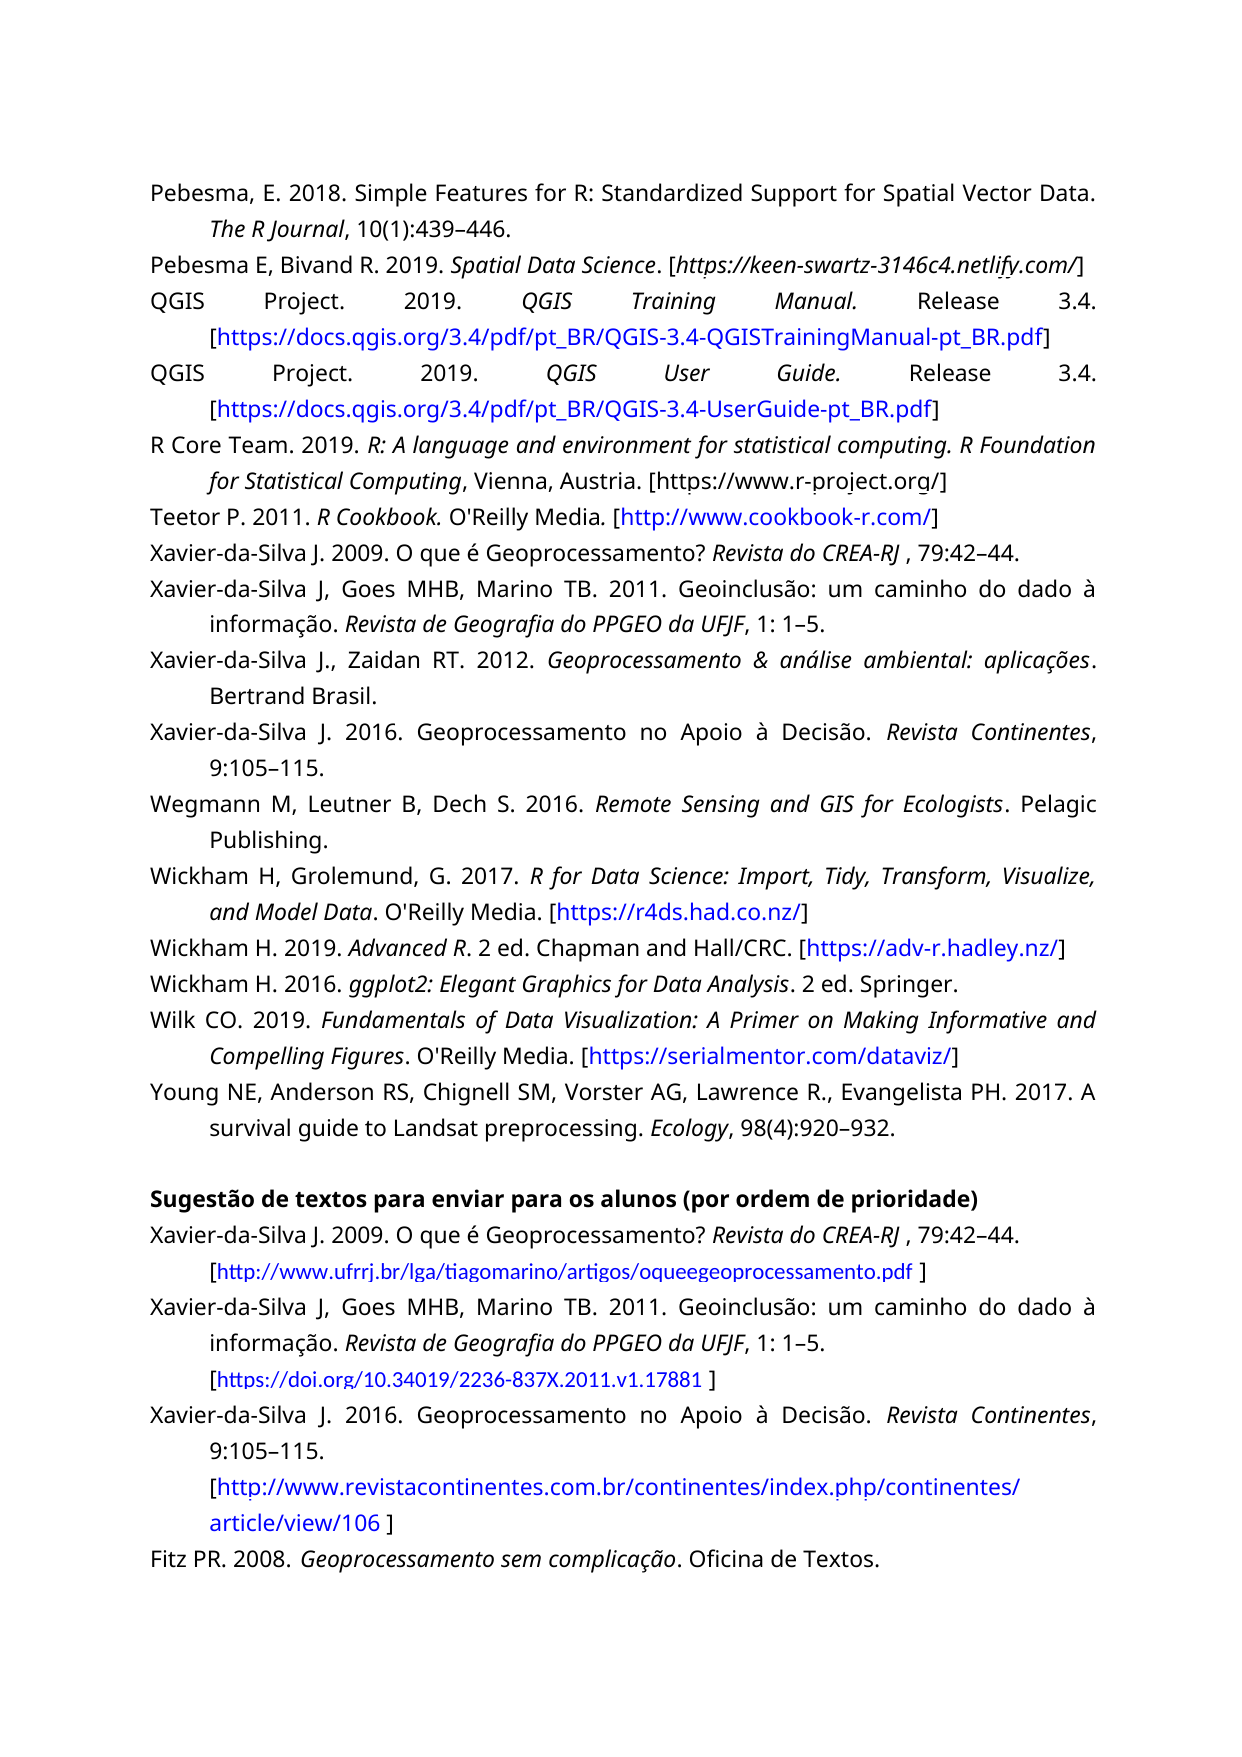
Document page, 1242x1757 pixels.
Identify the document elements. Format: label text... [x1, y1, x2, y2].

text Xavier-da-Silva J. 2016. Geoprocessamento no Apoio à Decisão. Revista Continentes, 9:105–115. [150, 1399, 1097, 1466]
text Wilk CO. 2019. Fundamentals of Data Visualization: A Primer on Making Informative and Compelling Figures. O'Reilly Media. [https://serialmentor.com/dataviz/] [150, 1004, 1097, 1071]
text Pebesma E, Bivand R. 2019. Spatial Data Science. [https://keen-swartz-3146c4.netlify.com/] [150, 249, 1097, 280]
text [http://www.revistacontinentes.com.br/continentes/index.php/continentes/article/view/106 ] [150, 1471, 1097, 1538]
text Wickham H, Grolemund, G. 2017. R for Data Science: Import, Tidy, Transform, Visualize, and Model Data. O'Reilly Media. [https://r4ds.had.co.nz/] [150, 860, 1097, 927]
text Wickham H. 2019. Advanced R. 2 ed. Chapman and Hall/CRC. [https://adv-r.hadley.nz/] [150, 932, 1097, 963]
text [http://www.ufrrj.br/lga/tiagomarino/artigos/oqueegeoprocessamento.pdf ] [150, 1255, 1097, 1287]
text Xavier-da-Silva J. 2016. Geoprocessamento no Apoio à Decisão. Revista Continentes, 9:105–115. [150, 716, 1097, 783]
text Sugestão de textos para enviar para os alunos (por ordem de prioridade) [150, 1183, 1097, 1215]
subtitle Wegmann M, Leutner B, Dech S. 2016. Remote Sensing and GIS for Ecologists. Pelagic Publishing. [150, 788, 1097, 855]
text R Core Team. 2019. R: A language and environment for statistical computing. R Foundation for Statistical Computing, Vienna, Austria. [https://www.r-project.org/] [150, 429, 1097, 496]
text QGIS Project. 2019. QGIS User Guide. Release 3.4. [https://docs.qgis.org/3.4/pdf/pt_BR/QGIS-3.4-UserGuide-pt_BR.pdf] [150, 357, 1097, 424]
text Xavier-da-Silva J. 2009. O que é Geoprocessamento? Revista do CREA-RJ , 79:42–44. [150, 1219, 1097, 1251]
text QGIS Project. 2019. QGIS Training Manual. Release 3.4. [https://docs.qgis.org/3.4/pdf/pt_BR/QGIS-3.4-QGISTrainingManual-pt_BR.pdf] [150, 285, 1097, 352]
text Pebesma, E. 2018. Simple Features for R: Standardized Support for Spatial Vector Data. The R Journal, 10(1):439–446. [150, 177, 1097, 244]
text Xavier-da-Silva J, Goes MHB, Marino TB. 2011. Geoinclusão: um caminho do dado à informação. Revista de Geografia do PPGEO da UFJF, 1: 1–5. [150, 572, 1097, 640]
text Xavier-da-Silva J, Goes MHB, Marino TB. 2011. Geoinclusão: um caminho do dado à informação. Revista de Geografia do PPGEO da UFJF, 1: 1–5. [150, 1291, 1097, 1358]
text [https://doi.org/10.34019/2236-837X.2011.v1.17881 ] [150, 1363, 1097, 1394]
text Wickham H. 2016. ggplot2: Elegant Graphics for Data Analysis. 2 ed. Springer. [150, 968, 1097, 999]
text Young NE, Anderson RS, Chignell SM, Vorster AG, Lawrence R., Evangelista PH. 2017. A survival guide to Landsat preprocessing. Ecology, 98(4):920–932. [150, 1076, 1097, 1143]
text Xavier-da-Silva J. 2009. O que é Geoprocessamento? Revista do CREA-RJ , 79:42–44. [150, 537, 1097, 568]
subtitle Teetor P. 2011. R Cookbook. O'Reilly Media. [http://www.cookbook-r.com/] [150, 501, 1097, 532]
text Xavier-da-Silva J., Zaidan RT. 2012. Geoprocessamento & análise ambiental: aplicações. Bertrand Brasil. [150, 644, 1097, 712]
text Fitz PR. 2008. Geoprocessamento sem complicação. Oficina de Textos. [150, 1543, 1097, 1574]
